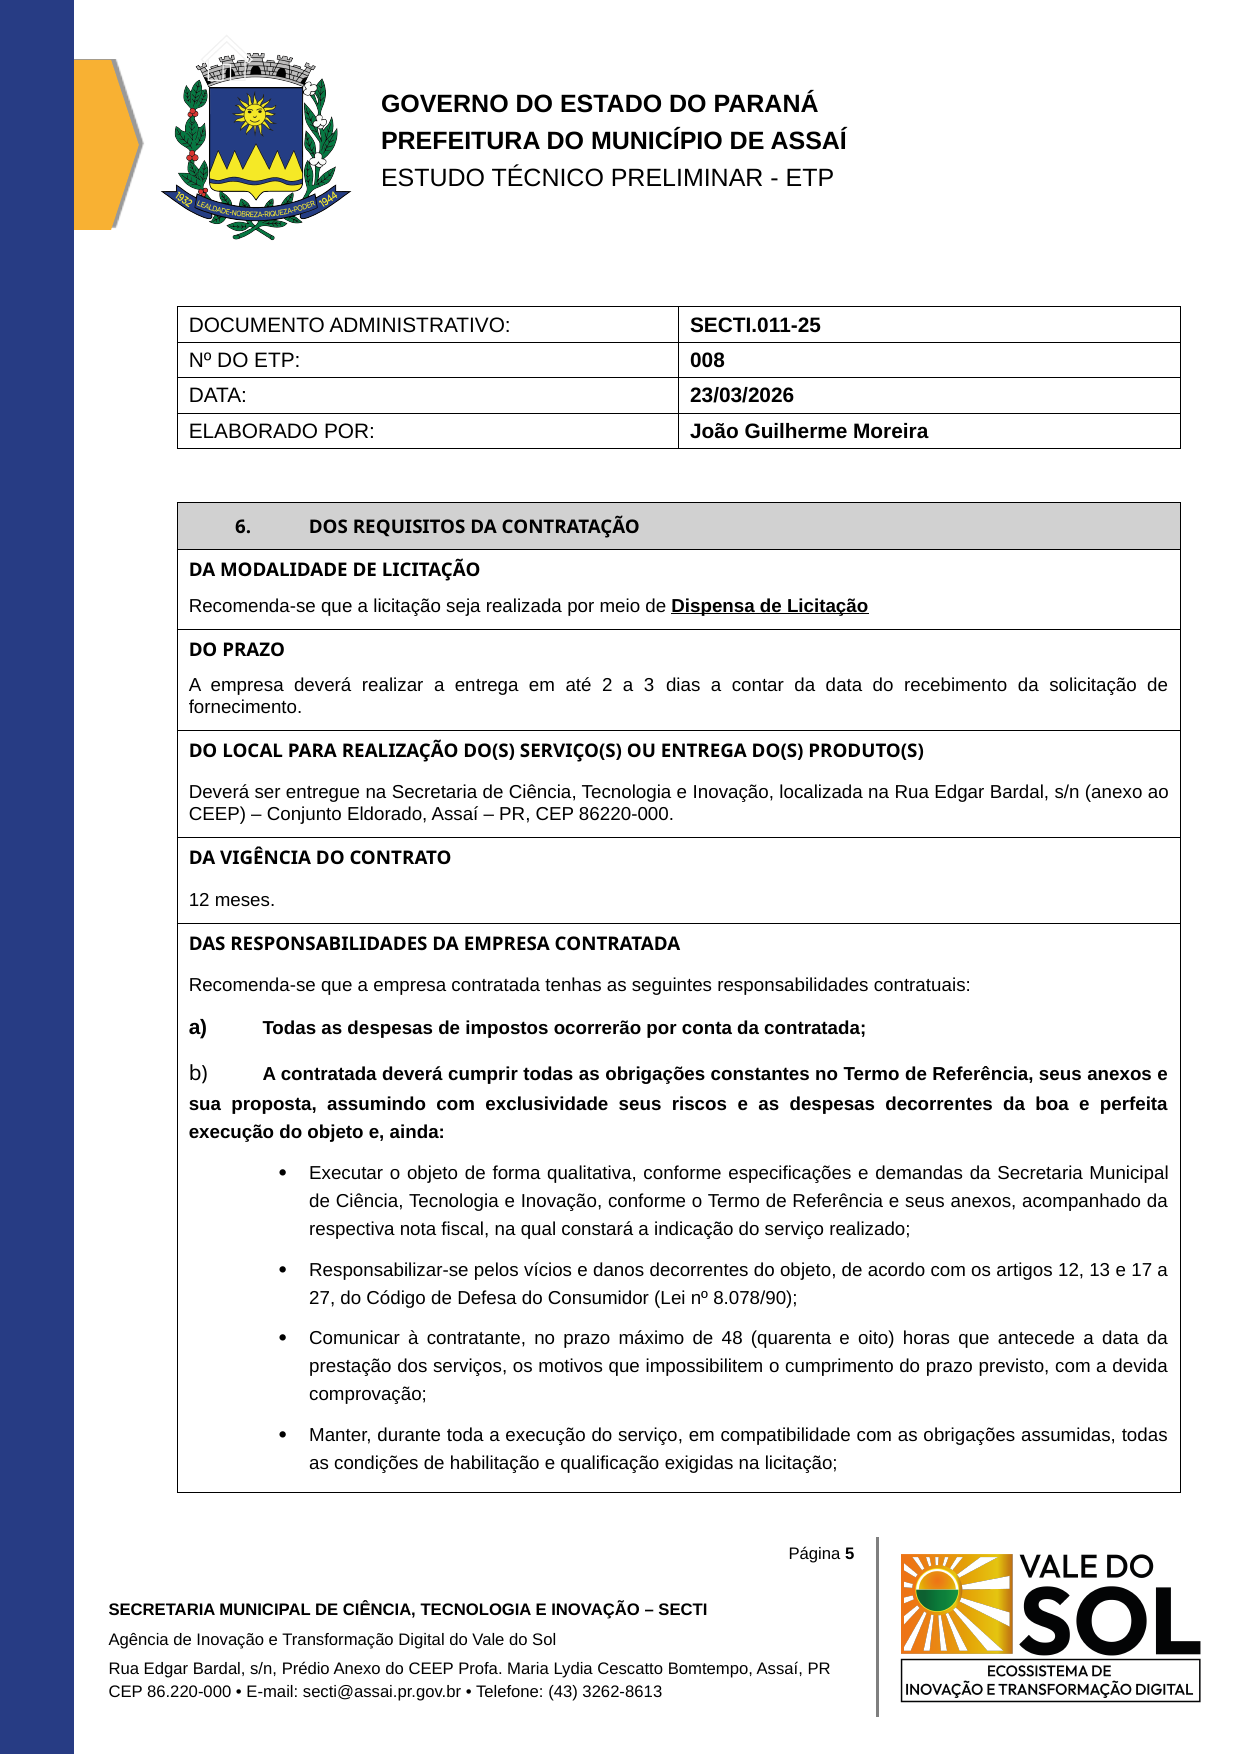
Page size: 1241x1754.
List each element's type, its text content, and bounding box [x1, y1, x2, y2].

table_cell DA MODALIDADE DE LICITAÇÃO Recomenda-se que a licitação seja realizada por meio de Dispensa de Licitação [178, 550, 1180, 629]
table_cell DO PRAZO A empresa deverá realizar a entrega em até 2 a 3 dias a contar da data do recebimento da solicitação de fornecimento. [178, 630, 1180, 730]
picture [894, 1548, 1206, 1711]
table_cell DO LOCAL PARA REALIZAÇÃO DO(S) SERVIÇO(S) OU ENTREGA DO(S) PRODUTO(S) Deverá ser entregue na Secretaria de Ciência, Tecnologia e Inovação, localizada na Rua Edgar Bardal, s/n (anexo ao CEEP) – Conjunto Eldorado, Assaí – PR, CEP 86220-000. [178, 731, 1180, 837]
table_cell DAS RESPONSABILIDADES DA EMPRESA CONTRATADA Recomenda-se que a empresa contratada tenhas as seguintes responsabilidades contratuais: Todas as despesas de impostos ocorrerão por conta da contratada; A contratada deverá cumprir todas as obrigações constantes no Termo de Referência, seus anexos e sua proposta, assumindo com exclusividade seus riscos e as despesas decorrentes da boa e perfeita execução do objeto e, ainda: Executar o objeto de forma qualitativa, conforme especificações e demandas da Secretaria Municipal de Ciência, Tecnologia e Inovação, conforme o Termo de Referência e seus anexos, acompanhado da respectiva nota fiscal, na qual constará a indicação do serviço realizado; Responsabilizar-se pelos vícios e danos decorrentes do objeto, de acordo com os artigos 12, 13 e 17 a 27, do Código de Defesa do Consumidor (Lei nº 8.078/90); Comunicar à contratante, no prazo máximo de 48 (quarenta e oito) horas que antecede a data da prestação dos serviços, os motivos que impossibilitem o cumprimento do prazo previsto, com a devida comprovação; Manter, durante toda a execução do serviço, em compatibilidade com as obrigações assumidas, todas as condições de habilitação e qualificação exigidas na licitação; Indicar preposto para representá-la durante a execução do serviço. [178, 924, 1180, 1492]
picture [158, 47, 354, 246]
picture [235, 47, 250, 61]
table_cell DA VIGÊNCIA DO CONTRATO 12 meses. [178, 838, 1180, 922]
picture [203, 47, 219, 61]
picture [209, 47, 244, 79]
table_header DOS REQUISITOS DA CONTRATAÇÃO [178, 503, 1180, 549]
